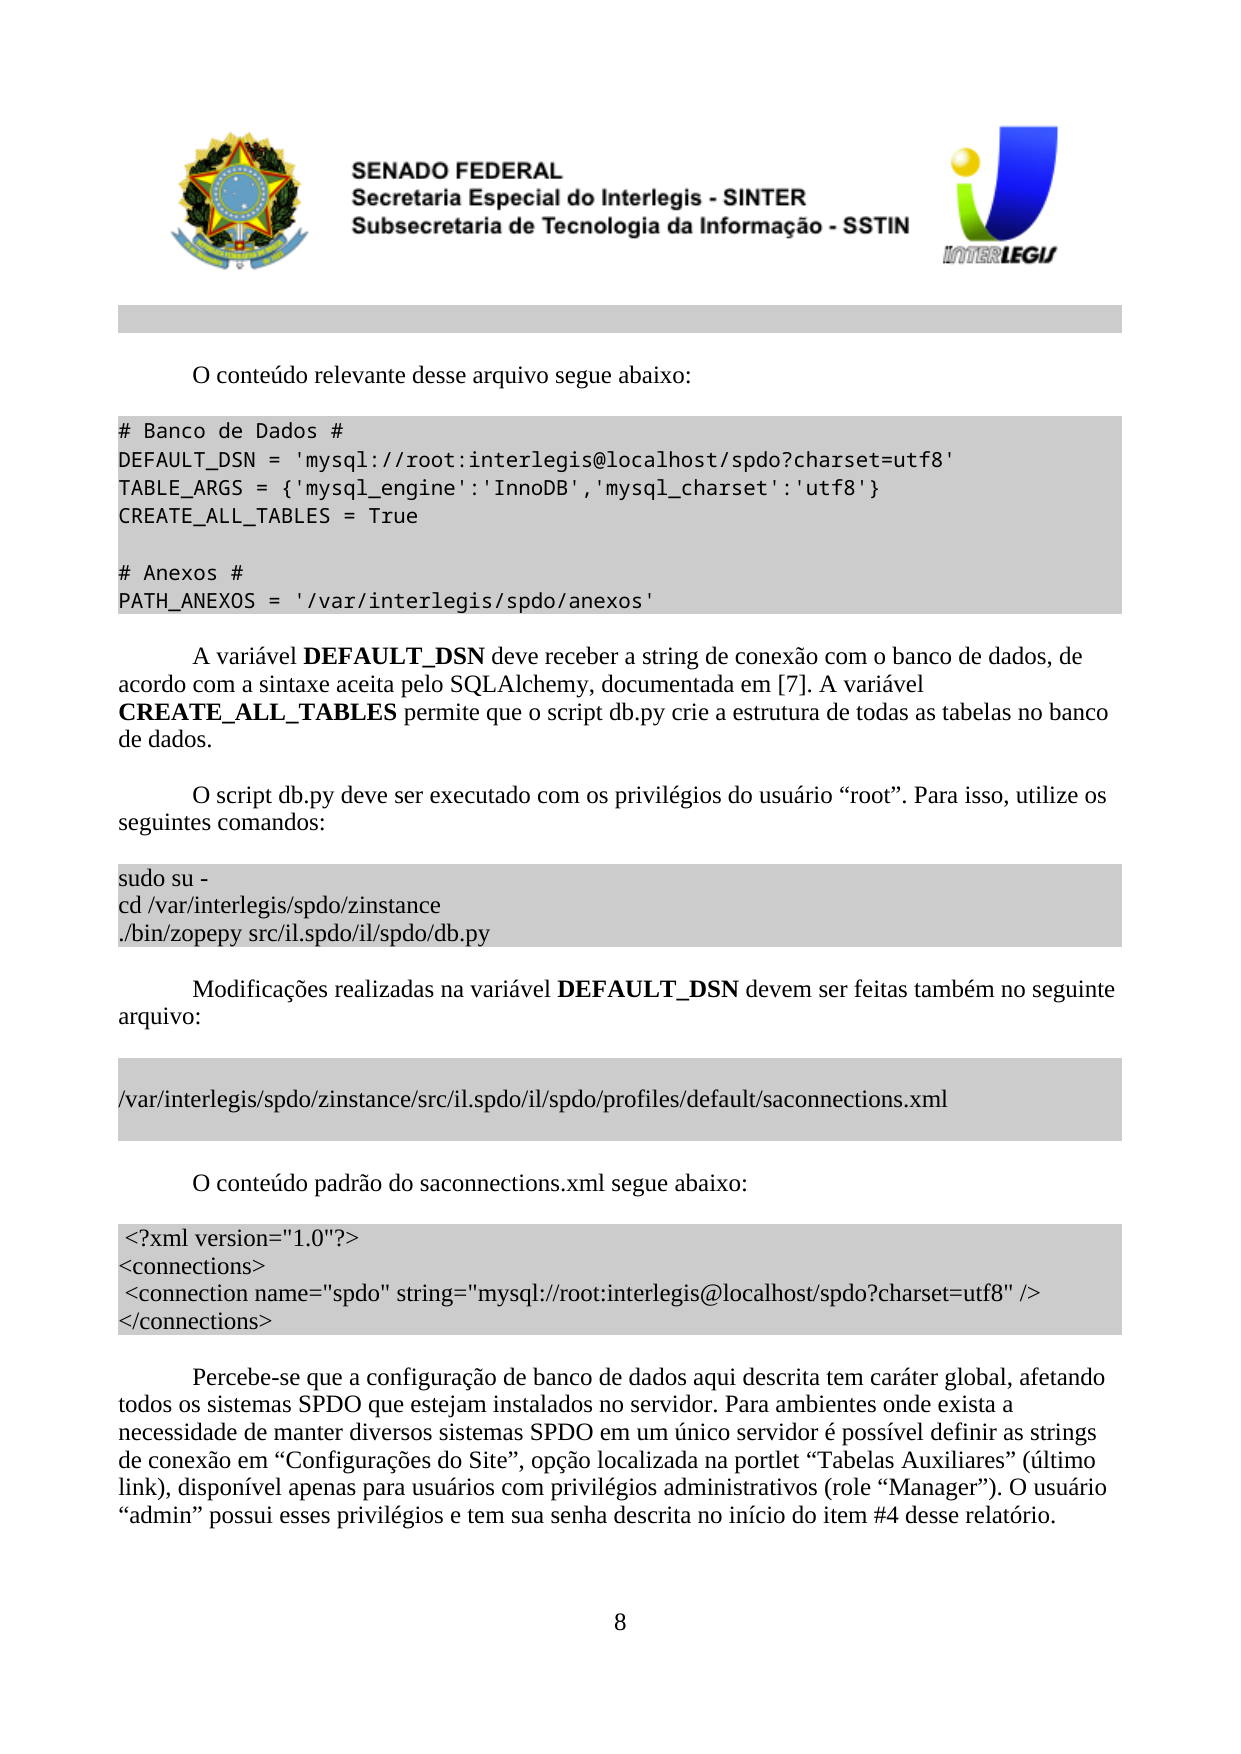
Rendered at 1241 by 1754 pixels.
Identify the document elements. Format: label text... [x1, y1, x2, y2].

text sudo su - [118, 864, 1122, 892]
text <?xml version="1.0"?> [118, 1224, 1122, 1252]
text O script db.py deve ser executado com os privilégios do usuário “root”. Para isso, utilize os seguintes comandos: [118, 781, 1122, 836]
text </connections> [118, 1307, 1122, 1335]
text TABLE_ARGS = {'mysql_engine':'InnoDB','mysql_charset':'utf8'} [118, 473, 1122, 502]
text O conteúdo relevante desse arquivo segue abaixo: [118, 361, 1122, 388]
text # Banco de Dados # [118, 416, 1122, 445]
text DEFAULT_DSN = 'mysql://root:interlegis@localhost/spdo?charset=utf8' [118, 445, 1122, 473]
text <connections> [118, 1252, 1122, 1279]
text # Anexos # [118, 558, 1122, 586]
text A variável DEFAULT_DSN deve receber a string de conexão com o banco de dados, de acordo com a sintaxe aceita pelo SQLAlchemy, documentada em [7]. A variável CREATE_ALL_TABLES permite que o script db.py crie a estrutura de todas as tabelas no banco de dados. [118, 642, 1122, 753]
text /var/interlegis/spdo/zinstance/src/il.spdo/il/spdo/profiles/default/saconnections.xml [118, 1086, 1122, 1113]
text CREATE_ALL_TABLES = True [118, 502, 1122, 530]
picture [163, 118, 1078, 276]
text Modificações realizadas na variável DEFAULT_DSN devem ser feitas também no seguinte arquivo: [118, 975, 1122, 1030]
text ./bin/zopepy src/il.spdo/il/spdo/db.py [118, 919, 1122, 947]
text cd /var/interlegis/spdo/zinstance [118, 892, 1122, 919]
text <connection name="spdo" string="mysql://root:interlegis@localhost/spdo?charset=utf8" /> [118, 1279, 1122, 1307]
text PATH_ANEXOS = '/var/interlegis/spdo/anexos' [118, 586, 1122, 614]
text O conteúdo padrão do saconnections.xml segue abaixo: [118, 1169, 1122, 1196]
text Percebe-se que a configuração de banco de dados aqui descrita tem caráter global, afetando todos os sistemas SPDO que estejam instalados no servidor. Para ambientes onde exista a necessidade de manter diversos sistemas SPDO em um único servidor é possível definir as strings de conexão em “Configurações do Site”, opção localizada na portlet “Tabelas Auxiliares” (último link), disponível apenas para usuários com privilégios administrativos (role “Manager”). O usuário “admin” possui esses privilégios e tem sua senha descrita no início do item #4 desse relatório. [118, 1363, 1122, 1529]
